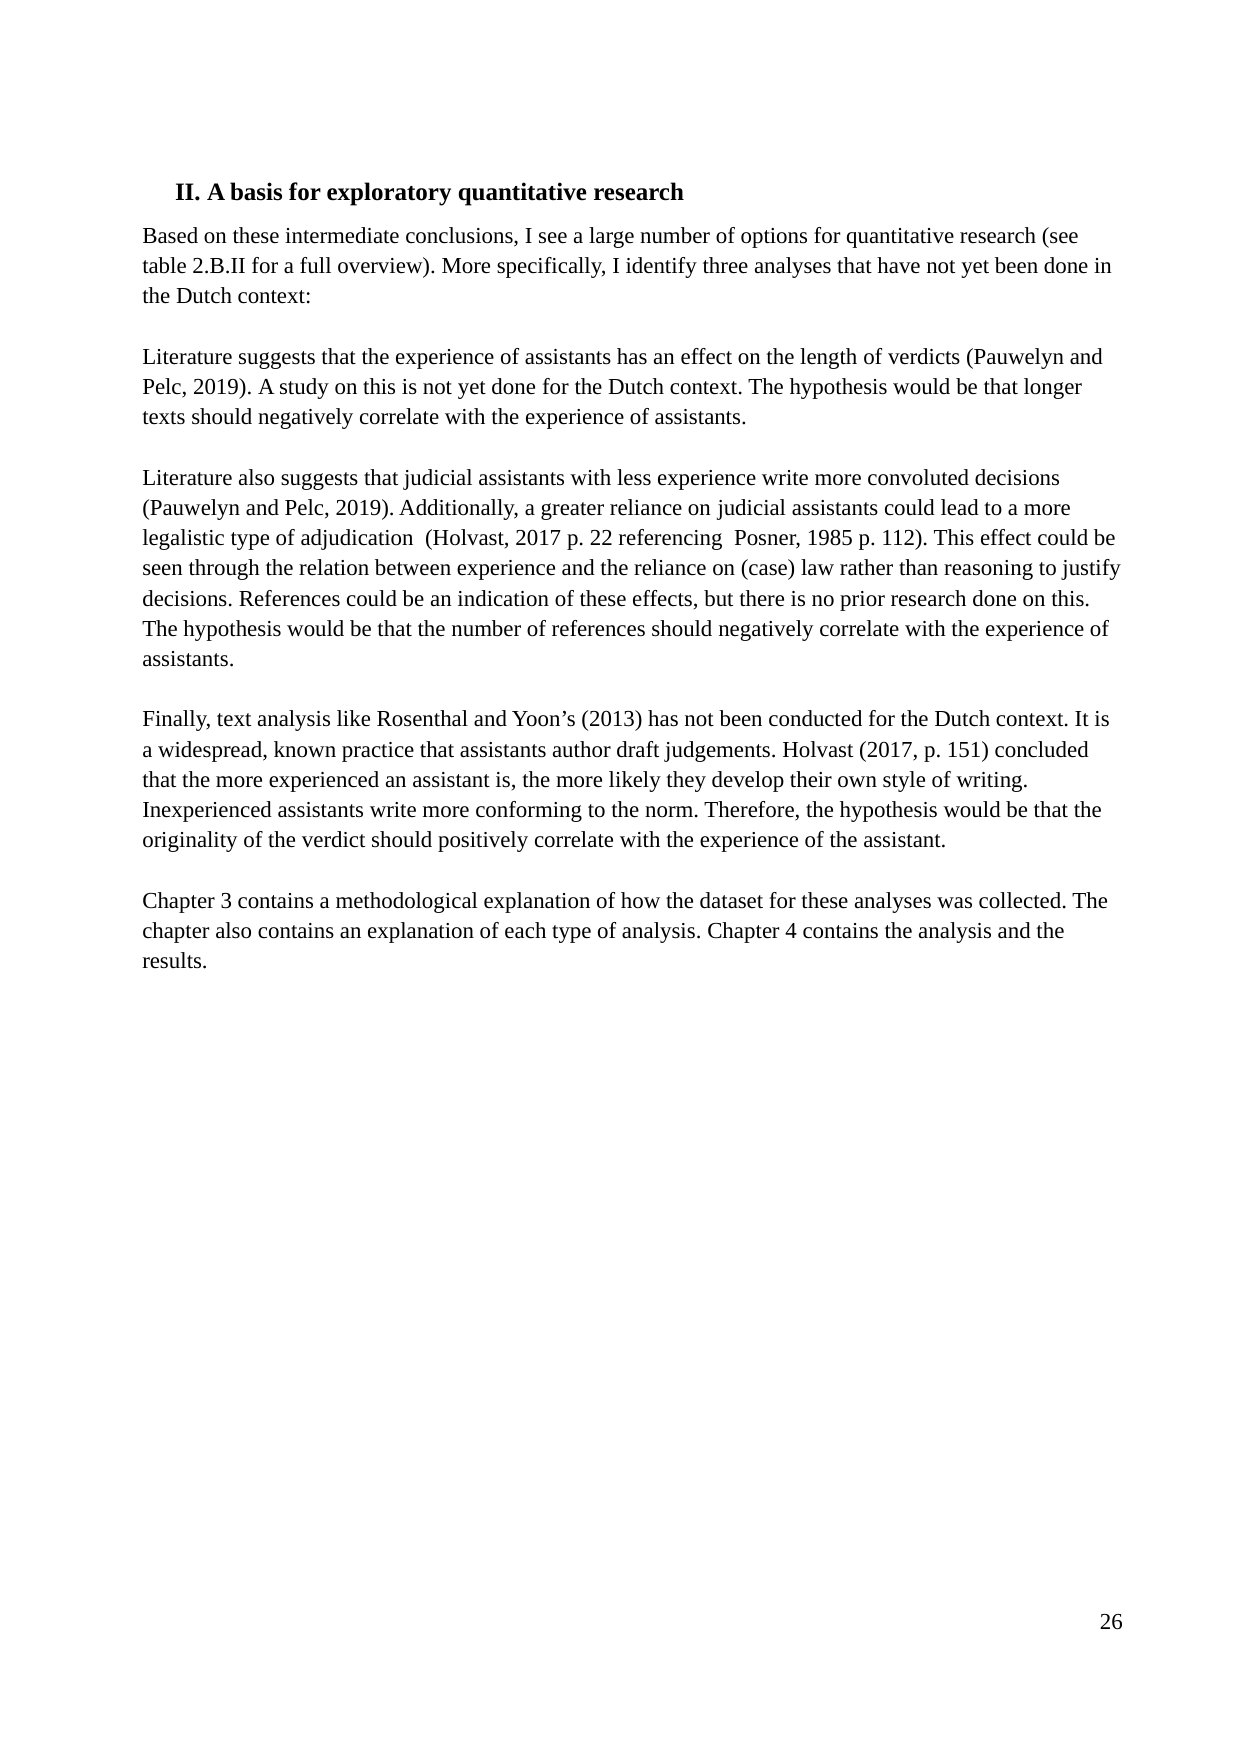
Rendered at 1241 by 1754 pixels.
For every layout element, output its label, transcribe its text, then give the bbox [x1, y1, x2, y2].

text Finally, text analysis like Rosenthal and Yoon’s (2013) has not been conducted for the Dutch context. It is a widespread, known practice that assistants author draft judgements. Holvast (2017, p. 151) concluded that the more experienced an assistant is, the more likely they develop their own style of writing. Inexperienced assistants write more conforming to the norm. Therefore, the hypothesis would be that the originality of the verdict should positively correlate with the experience of the assistant. [142, 706, 1122, 853]
text Literature suggests that the experience of assistants has an effect on the length of verdicts (Pauwelyn and Pelc, 2019). A study on this is not yet done for the Dutch context. The hypothesis would be that longer texts should negatively correlate with the experience of assistants. [142, 343, 1122, 430]
text Chapter 3 contains a methodological explanation of how the dataset for these analyses was collected. The chapter also contains an explanation of each type of analysis. Chapter 4 contains the analysis and the results. [142, 887, 1122, 973]
text Literature also suggests that judicial assistants with less experience write more convoluted decisions (Pauwelyn and Pelc, 2019). Additionally, a greater reliance on judicial assistants could lead to a more legalistic type of adjudication (Holvast, 2017 p. 22 referencing Posner, 1985 p. 112). This effect could be seen through the relation between experience and the reliance on (case) law rather than reasoning to justify decisions. References could be an indication of these effects, but there is no prior research done on this. The hypothesis would be that the number of references should negatively correlate with the experience of assistants. [142, 464, 1122, 671]
subtitle II. A basis for exploratory quantitative research [175, 177, 1122, 206]
text Based on these intermediate conclusions, I see a large number of options for quantitative research (see table 2.B.II for a full overview). More specifically, I identify three analyses that have not yet been done in the Dutch context: [142, 222, 1122, 309]
